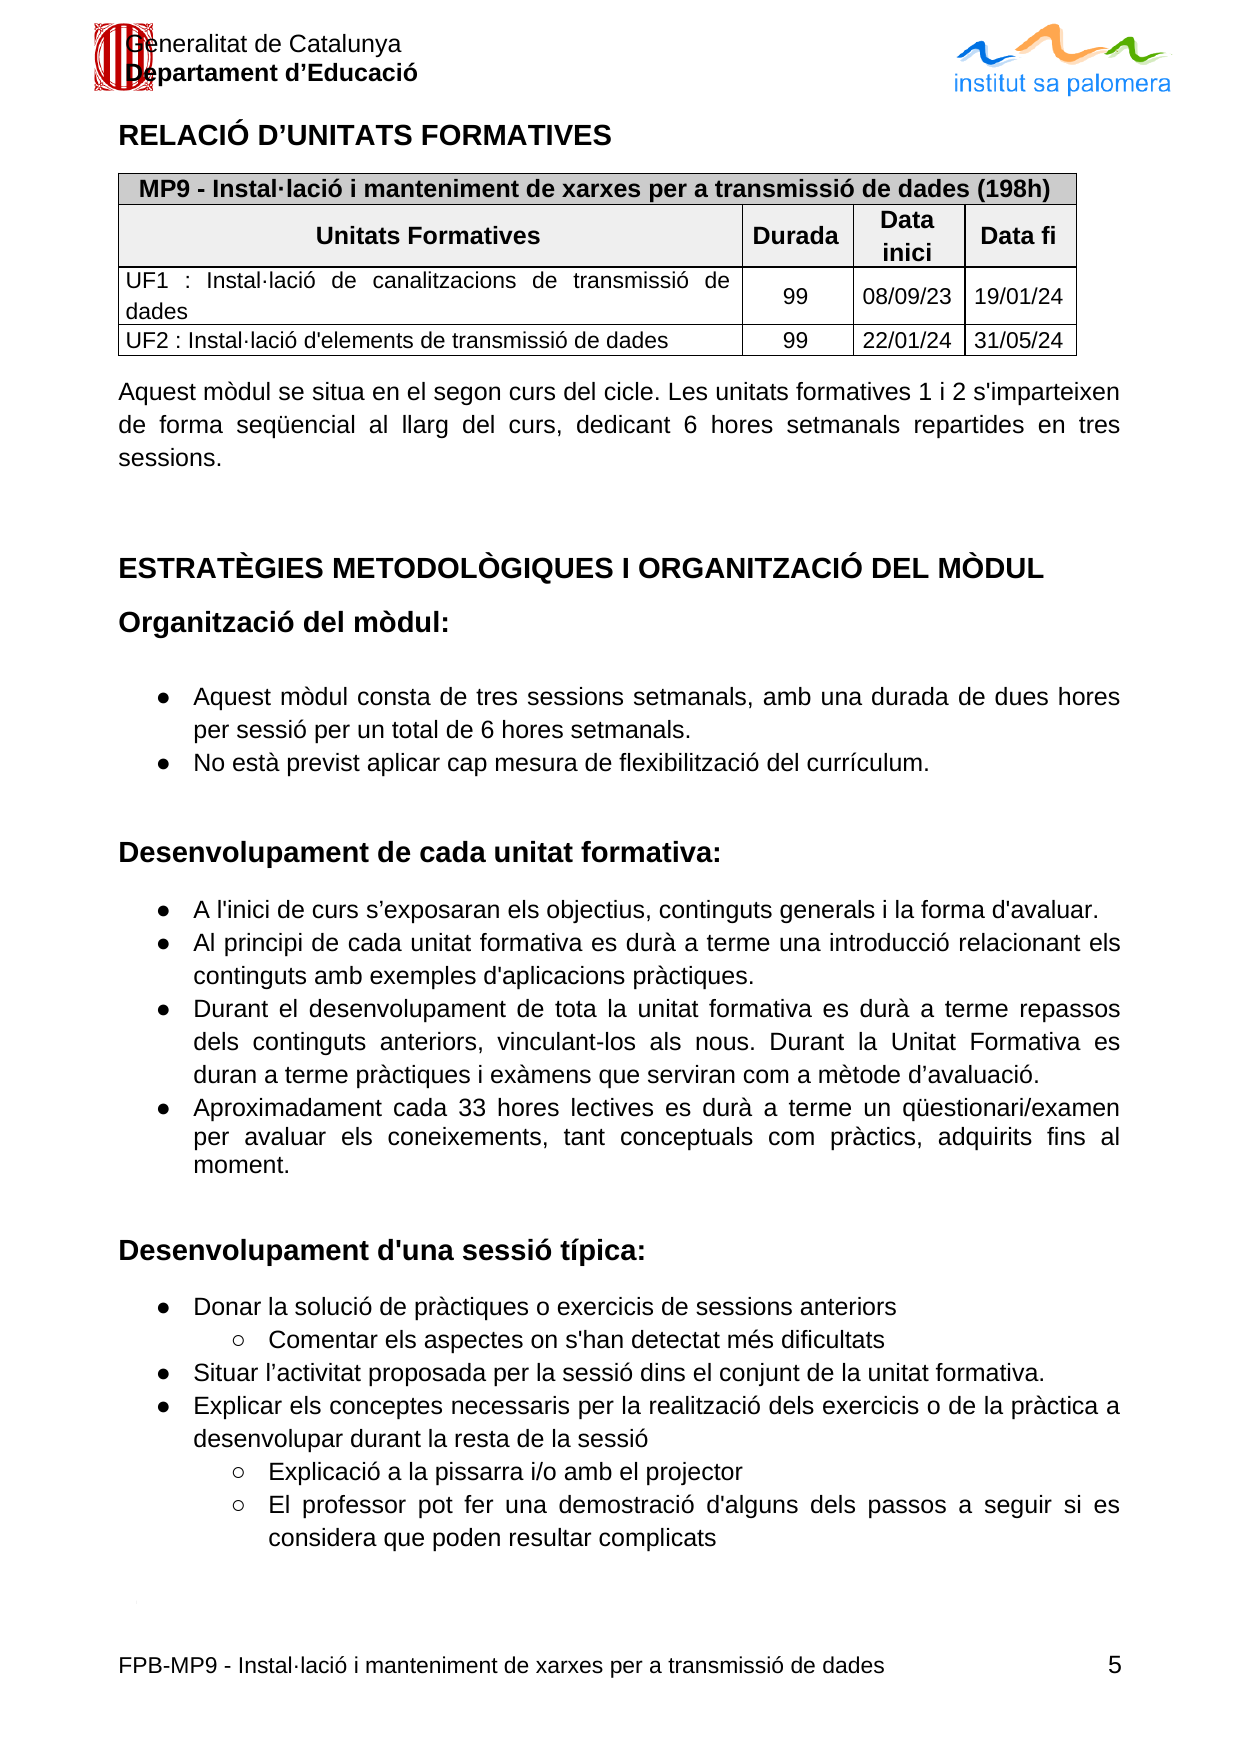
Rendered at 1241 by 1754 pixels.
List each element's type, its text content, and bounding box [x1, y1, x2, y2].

table_cell 31/05/24 [966, 325, 1076, 355]
table_cell Data inici [854, 205, 964, 266]
list Durant el desenvolupament de tota la unitat formativa es durà a terme repassos dels continguts anteriors, vinculant-los als nous. Durant la Unitat Formativa es duran a terme pràctiques i exàmens que serviran com a mètode d’avaluació. [156, 994, 1122, 1088]
list A l'inici de curs s’exposaran els objectius, continguts generals i la forma d'avaluar. [156, 895, 1122, 923]
list El professor pot fer una demostració d'alguns dels passos a seguir si es considera que poden resultar complicats [231, 1490, 1122, 1552]
table_cell Durada [743, 205, 853, 266]
table_header MP9 - Instal·lació i manteniment de xarxes per a transmissió de dades (198h) [119, 174, 1076, 204]
list Donar la solució de pràctiques o exercicis de sessions anteriors [156, 1292, 1122, 1321]
table_cell UF2 : Instal·lació d'elements de transmissió de dades [119, 325, 742, 355]
text Organització del mòdul: [118, 605, 1122, 639]
list Al principi de cada unitat formativa es durà a terme una introducció relacionant els continguts amb exemples d'aplicacions pràctiques. [156, 928, 1122, 989]
list Explicació a la pissarra i/o amb el projector [231, 1457, 1122, 1486]
list Situar l’activitat proposada per la sessió dins el conjunt de la unitat formativa. [156, 1358, 1122, 1387]
table_cell UF1 : Instal·lació de canalitzacions de transmissió de dades [119, 268, 742, 324]
list No està previst aplicar cap mesura de flexibilització del currículum. [156, 748, 1122, 777]
table_cell 99 [743, 268, 853, 324]
table_cell 08/09/23 [854, 268, 964, 324]
subtitle RELACIÓ D’UNITATS FORMATIVES [118, 118, 1122, 152]
list Comentar els aspectes on s'han detectat més dificultats [231, 1325, 1122, 1354]
table_cell 22/01/24 [854, 325, 964, 355]
picture [93, 21, 154, 93]
table_cell Unitats Formatives [119, 205, 742, 266]
table_cell 99 [743, 325, 853, 355]
text Desenvolupament d'una sessió típica: [118, 1233, 1122, 1266]
subtitle ESTRATÈGIES METODOLÒGIQUES I ORGANITZACIÓ DEL MÒDUL [118, 551, 1122, 584]
picture [947, 21, 1176, 100]
list Aquest mòdul consta de tres sessions setmanals, amb una durada de dues hores per sessió per un total de 6 hores setmanals. [156, 682, 1122, 744]
table_cell Data fi [966, 205, 1076, 266]
list Explicar els conceptes necessaris per la realització dels exercicis o de la pràctica a desenvolupar durant la resta de la sessió [156, 1391, 1122, 1453]
text Aquest mòdul se situa en el segon curs del cicle. Les unitats formatives 1 i 2 s'imparteixen de forma seqüencial al llarg del curs, dedicant 6 hores setmanals repartides en tres sessions. [118, 377, 1122, 472]
table_cell 19/01/24 [966, 268, 1076, 324]
list Aproximadament cada 33 hores lectives es durà a terme un qüestionari/examen per avaluar els coneixements, tant conceptuals com pràctics, adquirits fins al moment. [156, 1093, 1122, 1179]
text Desenvolupament de cada unitat formativa: [118, 835, 1122, 869]
